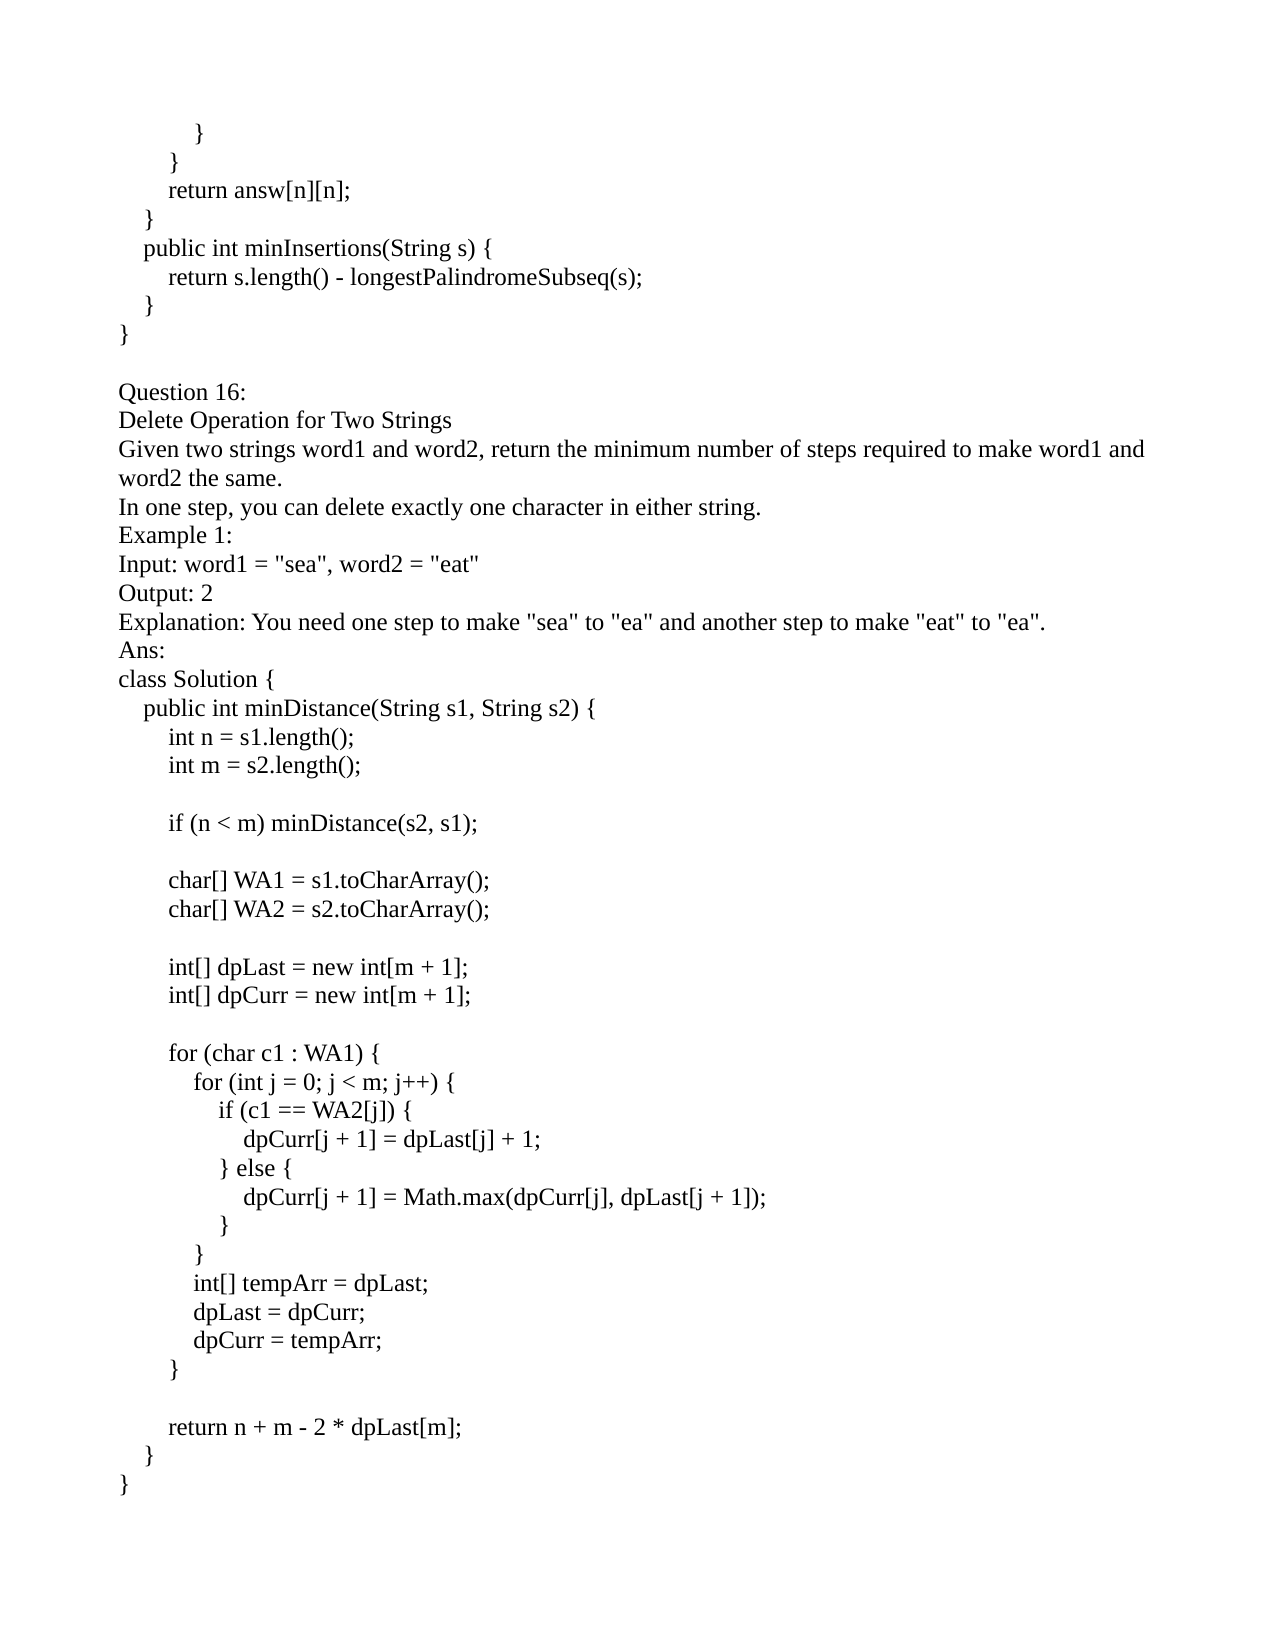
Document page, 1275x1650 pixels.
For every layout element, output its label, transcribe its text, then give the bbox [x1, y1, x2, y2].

text int[] tempArr = dpLast; [118, 1268, 1157, 1297]
text } [118, 118, 1157, 147]
text class Solution { [118, 664, 1157, 693]
text Given two strings word1 and word2, return the minimum number of steps required to make word1 and word2 the same. [118, 434, 1157, 492]
text Ans: [118, 636, 1157, 664]
text Output: 2 [118, 578, 1157, 607]
text for (char c1 : WA1) { [118, 1038, 1157, 1067]
text } [118, 319, 1157, 348]
text return answ[n][n]; [118, 176, 1157, 204]
text dpCurr = tempArr; [118, 1326, 1157, 1354]
text if (c1 == WA2[j]) { [118, 1096, 1157, 1124]
text return n + m - 2 * dpLast[m]; [118, 1412, 1157, 1441]
text int m = s2.length(); [118, 751, 1157, 779]
text public int minDistance(String s1, String s2) { [118, 693, 1157, 722]
text } else { [118, 1153, 1157, 1182]
text } [118, 1211, 1157, 1239]
text Example 1: [118, 521, 1157, 549]
text int[] dpCurr = new int[m + 1]; [118, 981, 1157, 1009]
text char[] WA2 = s2.toCharArray(); [118, 894, 1157, 923]
text } [118, 1441, 1157, 1469]
text char[] WA1 = s1.toCharArray(); [118, 866, 1157, 894]
text } [118, 204, 1157, 233]
text } [118, 147, 1157, 176]
text } [118, 1469, 1157, 1498]
text Explanation: You need one step to make "sea" to "ea" and another step to make "eat" to "ea". [118, 607, 1157, 636]
text if (n < m) minDistance(s2, s1); [118, 808, 1157, 837]
text dpLast = dpCurr; [118, 1297, 1157, 1326]
text public int minInsertions(String s) { [118, 233, 1157, 262]
text int[] dpLast = new int[m + 1]; [118, 952, 1157, 981]
text Question 16: [118, 377, 1157, 406]
text } [118, 1354, 1157, 1383]
text return s.length() - longestPalindromeSubseq(s); [118, 262, 1157, 291]
text } [118, 1239, 1157, 1268]
text } [118, 291, 1157, 319]
text int n = s1.length(); [118, 722, 1157, 751]
text Delete Operation for Two Strings [118, 406, 1157, 434]
text dpCurr[j + 1] = Math.max(dpCurr[j], dpLast[j + 1]); [118, 1182, 1157, 1211]
text Input: word1 = "sea", word2 = "eat" [118, 549, 1157, 578]
text dpCurr[j + 1] = dpLast[j] + 1; [118, 1124, 1157, 1153]
text In one step, you can delete exactly one character in either string. [118, 492, 1157, 521]
text for (int j = 0; j < m; j++) { [118, 1067, 1157, 1096]
